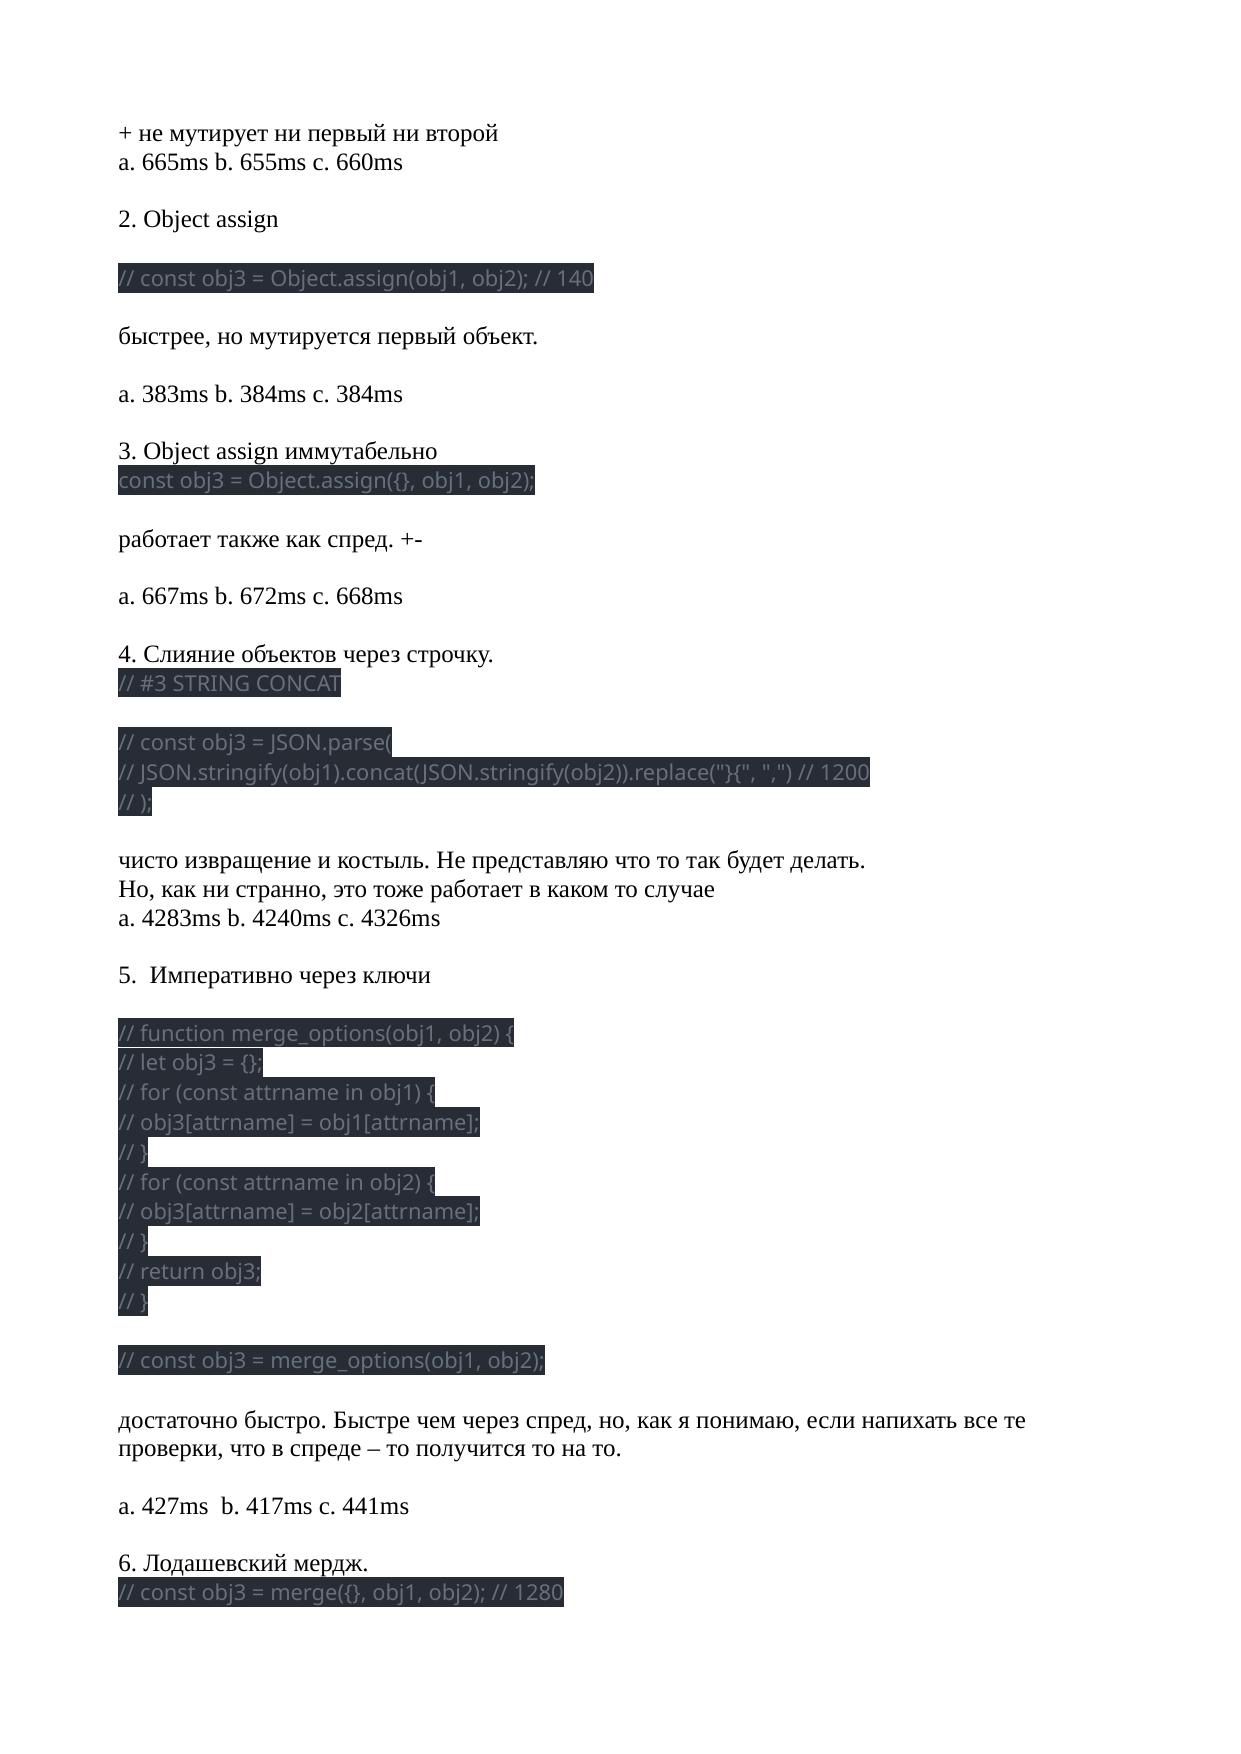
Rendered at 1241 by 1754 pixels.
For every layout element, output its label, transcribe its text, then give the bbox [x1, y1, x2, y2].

text a. 383ms b. 384ms c. 384ms [118, 379, 1122, 408]
text // const obj3 = merge_options(obj1, obj2); [118, 1345, 1122, 1375]
text // #3 STRING CONCAT [118, 667, 1122, 697]
text a. 667ms b. 672ms c. 668ms [118, 581, 1122, 610]
text // for (const attrname in obj2) { [118, 1167, 1122, 1196]
text 3. Object assign иммутабельно [118, 436, 1122, 465]
text a. 4283ms b. 4240ms c. 4326ms [118, 903, 1122, 931]
text чисто извращение и костыль. Не представляю что то так будет делать. [118, 845, 1122, 874]
text // } [118, 1137, 1122, 1167]
text 6. Лодашевский мердж. [118, 1548, 1122, 1577]
text + не мутирует ни первый ни второй [118, 118, 1122, 147]
text быстрее, но мутируется первый объект. [118, 321, 1122, 350]
text // const obj3 = JSON.parse( [118, 727, 1122, 757]
text // function merge_options(obj1, obj2) { [118, 1018, 1122, 1047]
text // let obj3 = {}; [118, 1047, 1122, 1077]
text const obj3 = Object.assign({}, obj1, obj2); [118, 465, 1122, 495]
text достаточно быстро. Быстре чем через спред, но, как я понимаю, если напихать все те проверки, что в спреде – то получится то на то. [118, 1405, 1122, 1462]
text 5. Императивно через ключи [118, 960, 1122, 989]
text // const obj3 = merge({}, obj1, obj2); // 1280 [118, 1577, 1122, 1607]
text // for (const attrname in obj1) { [118, 1077, 1122, 1107]
text // const obj3 = Object.assign(obj1, obj2); // 140 [118, 263, 1122, 293]
text a. 665ms b. 655ms c. 660ms [118, 147, 1122, 176]
text // } [118, 1286, 1122, 1316]
text // } [118, 1226, 1122, 1256]
text // obj3[attrname] = obj1[attrname]; [118, 1107, 1122, 1137]
text a. 427ms b. 417ms c. 441ms [118, 1491, 1122, 1520]
text // obj3[attrname] = obj2[attrname]; [118, 1196, 1122, 1226]
text // JSON.stringify(obj1).concat(JSON.stringify(obj2)).replace("}{", ",") // 1200 [118, 757, 1122, 787]
text // return obj3; [118, 1256, 1122, 1286]
text 2. Object assign [118, 204, 1122, 233]
text 4. Слияние объектов через строчку. [118, 639, 1122, 667]
text // ); [118, 787, 1122, 816]
text работает также как спред. +- [118, 524, 1122, 552]
text Но, как ни странно, это тоже работает в каком то случае [118, 874, 1122, 903]
